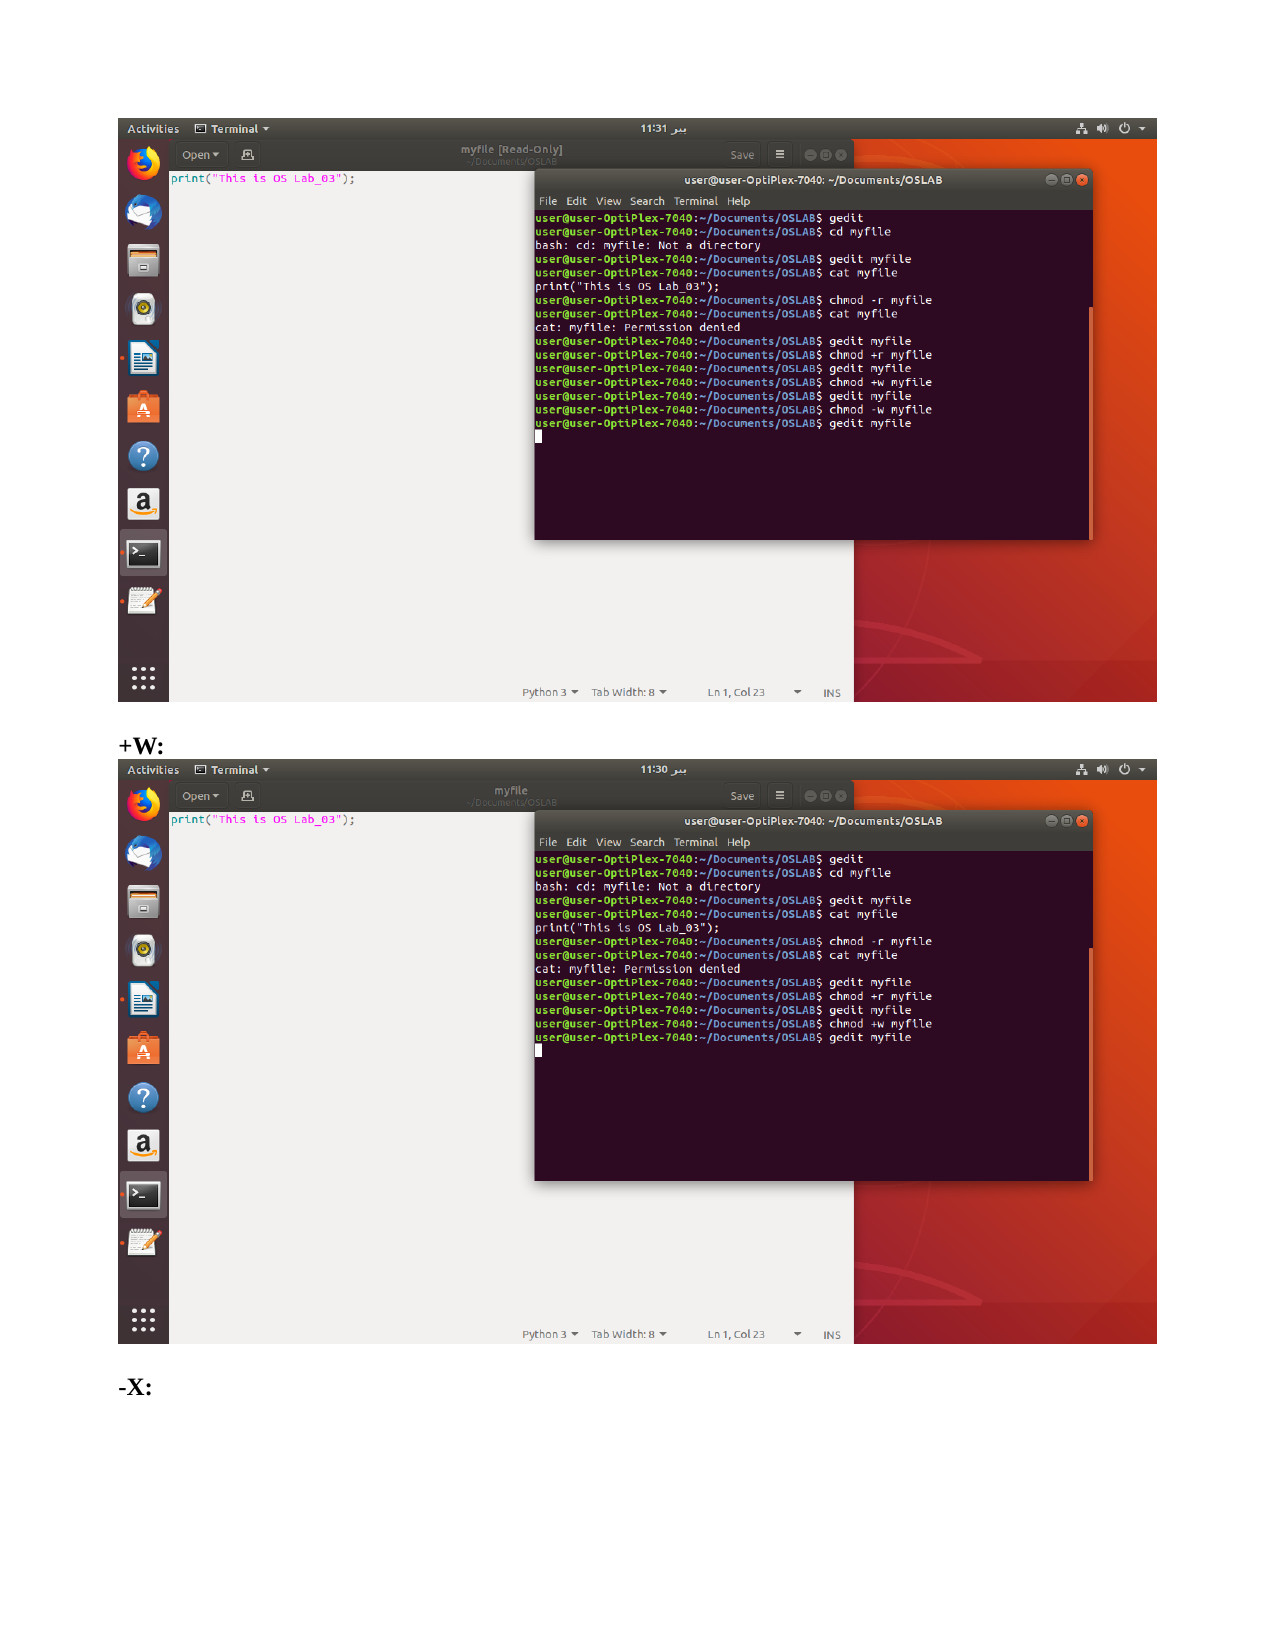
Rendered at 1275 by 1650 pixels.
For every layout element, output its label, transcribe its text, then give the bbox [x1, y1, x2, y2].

picture [118, 118, 1157, 702]
text +W: [118, 731, 1157, 759]
picture [118, 759, 1157, 1344]
text -X: [118, 1372, 1157, 1401]
